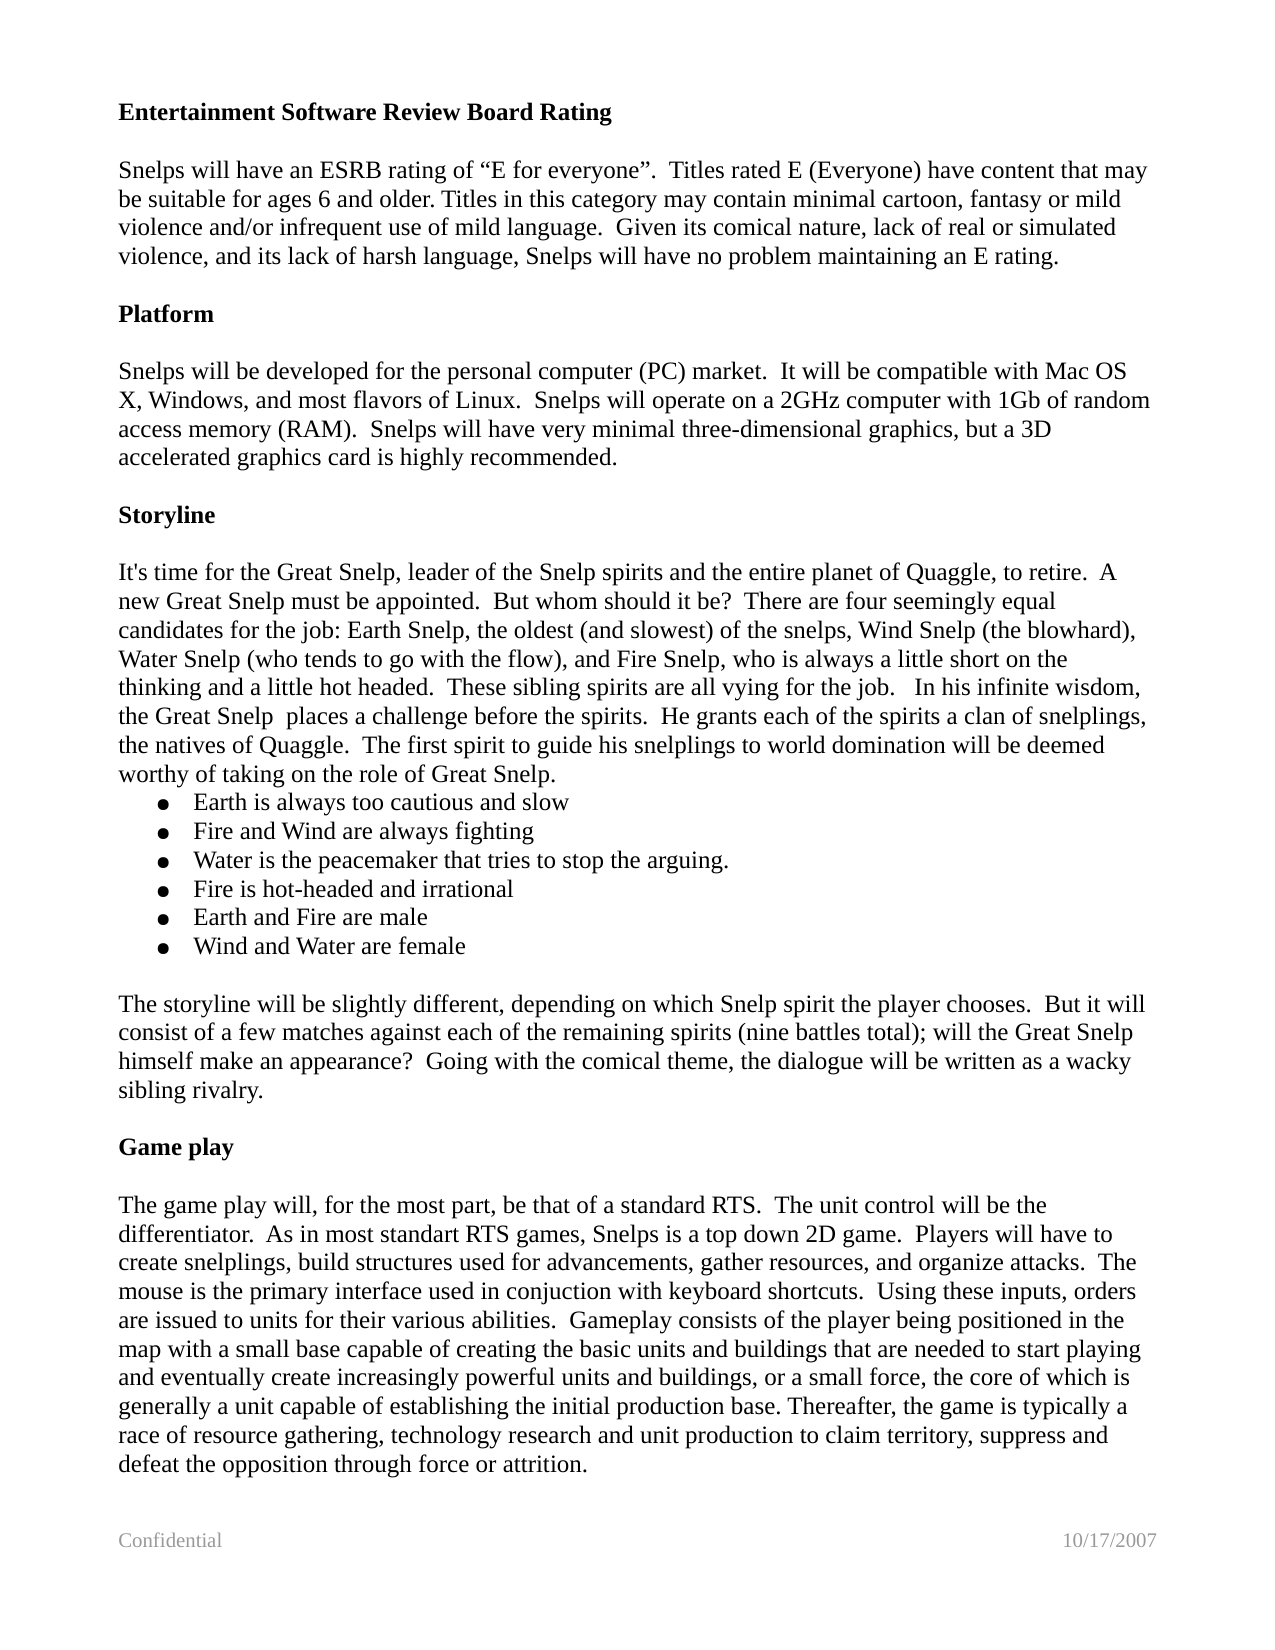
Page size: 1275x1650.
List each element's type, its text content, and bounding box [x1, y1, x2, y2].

text Game play [118, 1132, 1157, 1161]
list Earth is always too cautious and slow [156, 787, 1157, 816]
text The game play will, for the most part, be that of a standard RTS. The unit control will be the differentiator. As in most standart RTS games, Snelps is a top down 2D game. Players will have to create snelplings, build structures used for advancements, gather resources, and organize attacks. The mouse is the primary interface used in conjuction with keyboard shortcuts. Using these inputs, orders are issued to units for their various abilities. Gameplay consists of the player being positioned in the map with a small base capable of creating the basic units and buildings that are needed to start playing and eventually create increasingly powerful units and buildings, or a small force, the core of which is generally a unit capable of establishing the initial production base. Thereafter, the game is typically a race of resource gathering, technology research and unit production to claim territory, suppress and defeat the opposition through force or attrition. [118, 1190, 1157, 1477]
text Platform [118, 299, 1157, 327]
list Fire is hot-headed and irrational [156, 874, 1157, 902]
list Earth and Fire are male [156, 902, 1157, 931]
text Snelps will have an ESRB rating of “E for everyone”. Titles rated E (Everyone) have content that may be suitable for ages 6 and older. Titles in this category may contain minimal cartoon, fantasy or mild violence and/or infrequent use of mild language. Given its comical nature, lack of real or simulated violence, and its lack of harsh language, Snelps will have no problem maintaining an E rating. [118, 155, 1157, 270]
text The storyline will be slightly different, depending on which Snelp spirit the player chooses. But it will consist of a few matches against each of the remaining spirits (nine battles total); will the Great Snelp himself make an appearance? Going with the comical theme, the dialogue will be written as a wacky sibling rivalry. [118, 989, 1157, 1104]
text It's time for the Great Snelp, leader of the Snelp spirits and the entire planet of Quaggle, to retire. A new Great Snelp must be appointed. But whom should it be? There are four seemingly equal candidates for the job: Earth Snelp, the oldest (and slowest) of the snelps, Wind Snelp (the blowhard), Water Snelp (who tends to go with the flow), and Fire Snelp, who is always a little short on the thinking and a little hot headed. These sibling spirits are all vying for the job. In his infinite wisdom, the Great Snelp places a challenge before the spirits. He grants each of the spirits a clan of snelplings, the natives of Quaggle. The first spirit to guide his snelplings to world domination will be deemed worthy of taking on the role of Great Snelp. [118, 557, 1157, 787]
text Entertainment Software Review Board Rating [118, 97, 1157, 126]
list Water is the peacemaker that tries to stop the arguing. [156, 845, 1157, 874]
list Wind and Water are female [156, 931, 1157, 960]
list Fire and Wind are always fighting [156, 816, 1157, 845]
text Snelps will be developed for the personal computer (PC) market. It will be compatible with Mac OS X, Windows, and most flavors of Linux. Snelps will operate on a 2GHz computer with 1Gb of random access memory (RAM). Snelps will have very minimal three-dimensional graphics, but a 3D accelerated graphics card is highly recommended. [118, 356, 1157, 471]
text Storyline [118, 500, 1157, 529]
